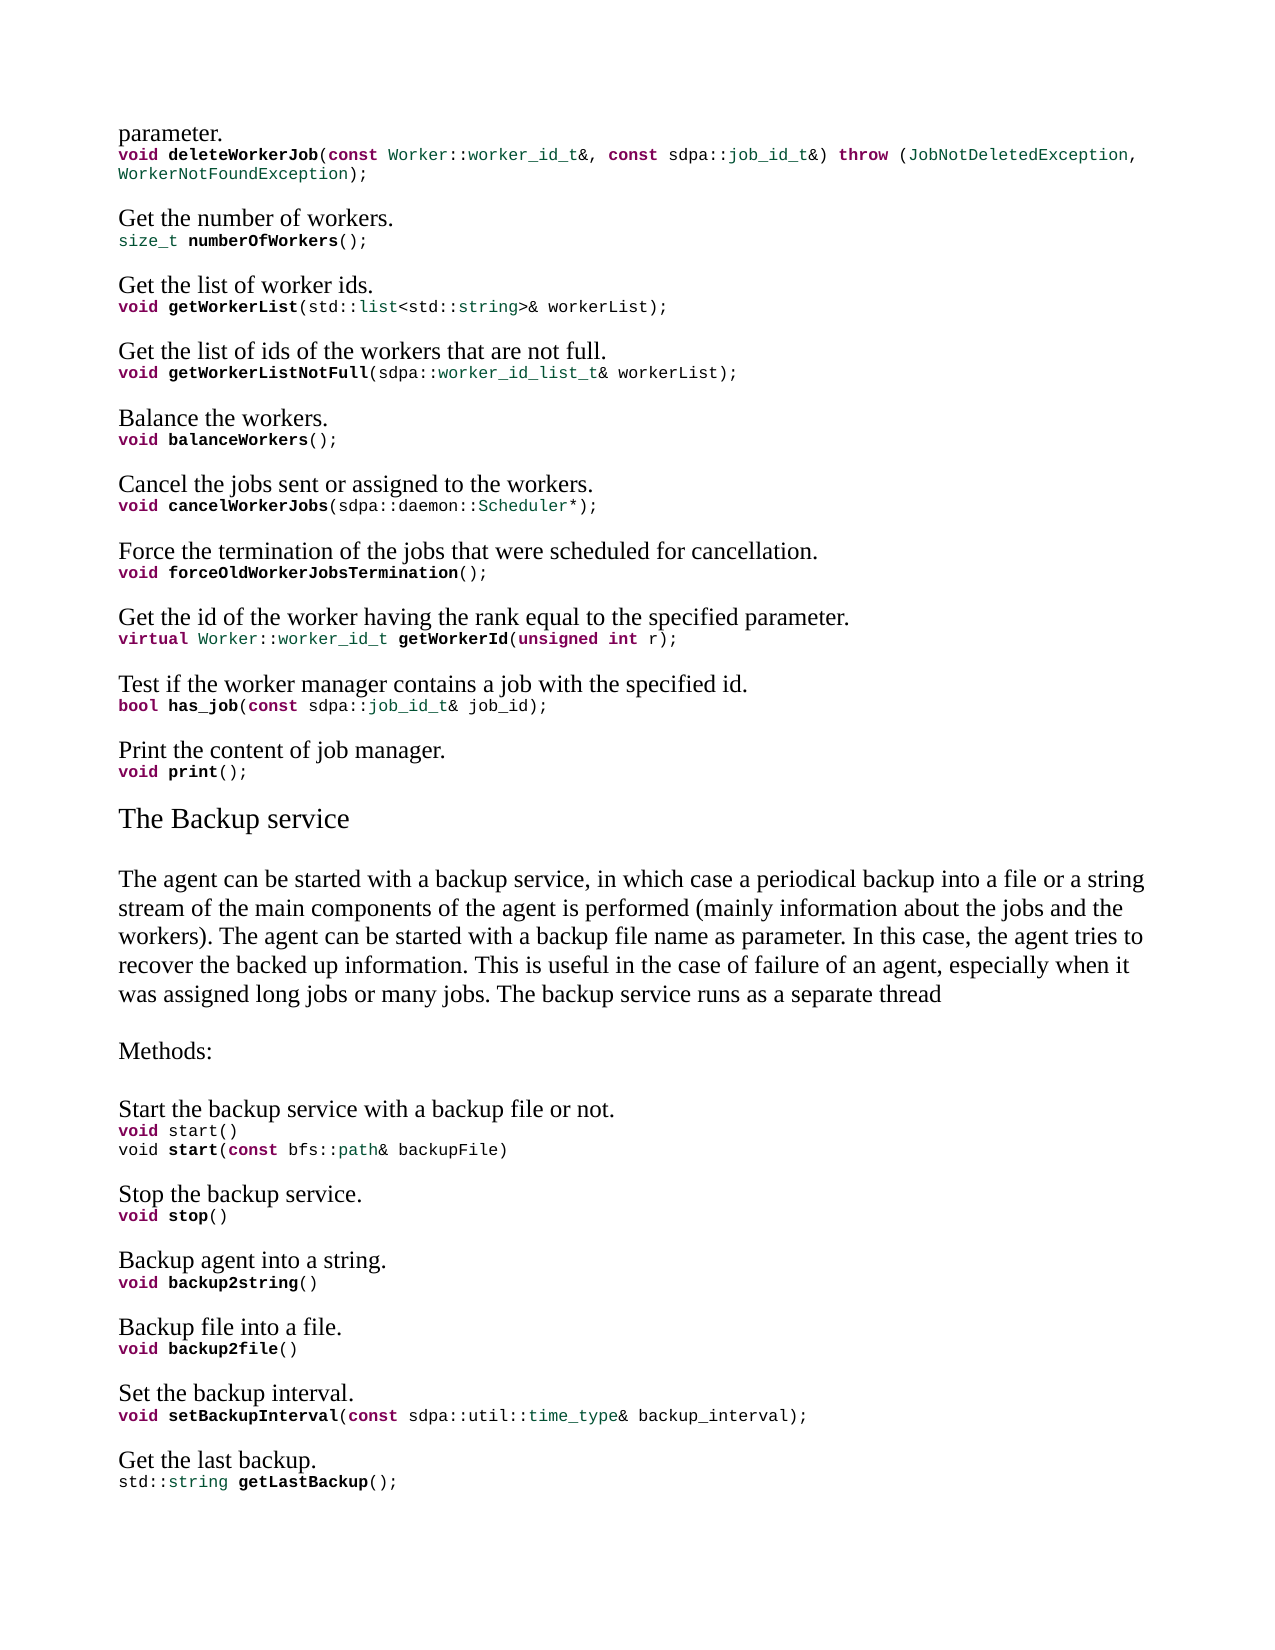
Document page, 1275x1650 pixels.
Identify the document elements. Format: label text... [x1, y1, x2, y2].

text void forceOldWorkerJobsTermination(); [118, 564, 1157, 583]
text Set the backup interval. [118, 1378, 1157, 1407]
text void getWorkerListNotFull(sdpa::worker_id_list_t& workerList); [118, 365, 1157, 384]
text void stop() [118, 1208, 1157, 1227]
text void start(const bfs::path& backupFile) [118, 1141, 1157, 1160]
text Print the content of job manager. [118, 735, 1157, 764]
text Balance the workers. [118, 403, 1157, 432]
text The agent can be started with a backup service, in which case a periodical backup into a file or a string stream of the main components of the agent is performed (mainly information about the jobs and the workers). The agent can be started with a backup file name as parameter. In this case, the agent tries to recover the backed up information. This is useful in the case of failure of an agent, especially when it was assigned long jobs or many jobs. The backup service runs as a separate thread [118, 864, 1157, 1008]
text Get the number of workers. [118, 203, 1157, 232]
text Backup agent into a string. [118, 1246, 1157, 1274]
text void print(); [118, 764, 1157, 783]
text size_t numberOfWorkers(); [118, 232, 1157, 251]
text void deleteWorkerJob(const Worker::worker_id_t&, const sdpa::job_id_t&) throw (JobNotDeletedException, WorkerNotFoundException); [118, 147, 1157, 184]
text void balanceWorkers(); [118, 432, 1157, 450]
text virtual Worker::worker_id_t getWorkerId(unsigned int r); [118, 631, 1157, 650]
text void getWorkerList(std::list<std::string>& workerList); [118, 299, 1157, 317]
text void cancelWorkerJobs(sdpa::daemon::Scheduler*); [118, 498, 1157, 517]
text Stop the backup service. [118, 1179, 1157, 1208]
text Backup file into a file. [118, 1312, 1157, 1341]
text Get the list of ids of the workers that are not full. [118, 336, 1157, 365]
text Test if the worker manager contains a job with the specified id. [118, 669, 1157, 697]
text bool has_job(const sdpa::job_id_t& job_id); [118, 697, 1157, 716]
text parameter. [118, 118, 1157, 147]
text Start the backup service with a backup file or not. [118, 1094, 1157, 1123]
text Get the id of the worker having the rank equal to the specified parameter. [118, 602, 1157, 631]
text Cancel the jobs sent or assigned to the workers. [118, 469, 1157, 498]
text std::string getLastBackup(); [118, 1474, 1157, 1493]
text The Backup service [118, 802, 1157, 835]
text Get the list of worker ids. [118, 270, 1157, 299]
text void backup2file() [118, 1341, 1157, 1360]
text void start() [118, 1123, 1157, 1141]
text Force the termination of the jobs that were scheduled for cancellation. [118, 536, 1157, 564]
text Methods: [118, 1036, 1157, 1065]
text void setBackupInterval(const sdpa::util::time_type& backup_interval); [118, 1407, 1157, 1426]
text void backup2string() [118, 1274, 1157, 1293]
text Get the last backup. [118, 1445, 1157, 1474]
